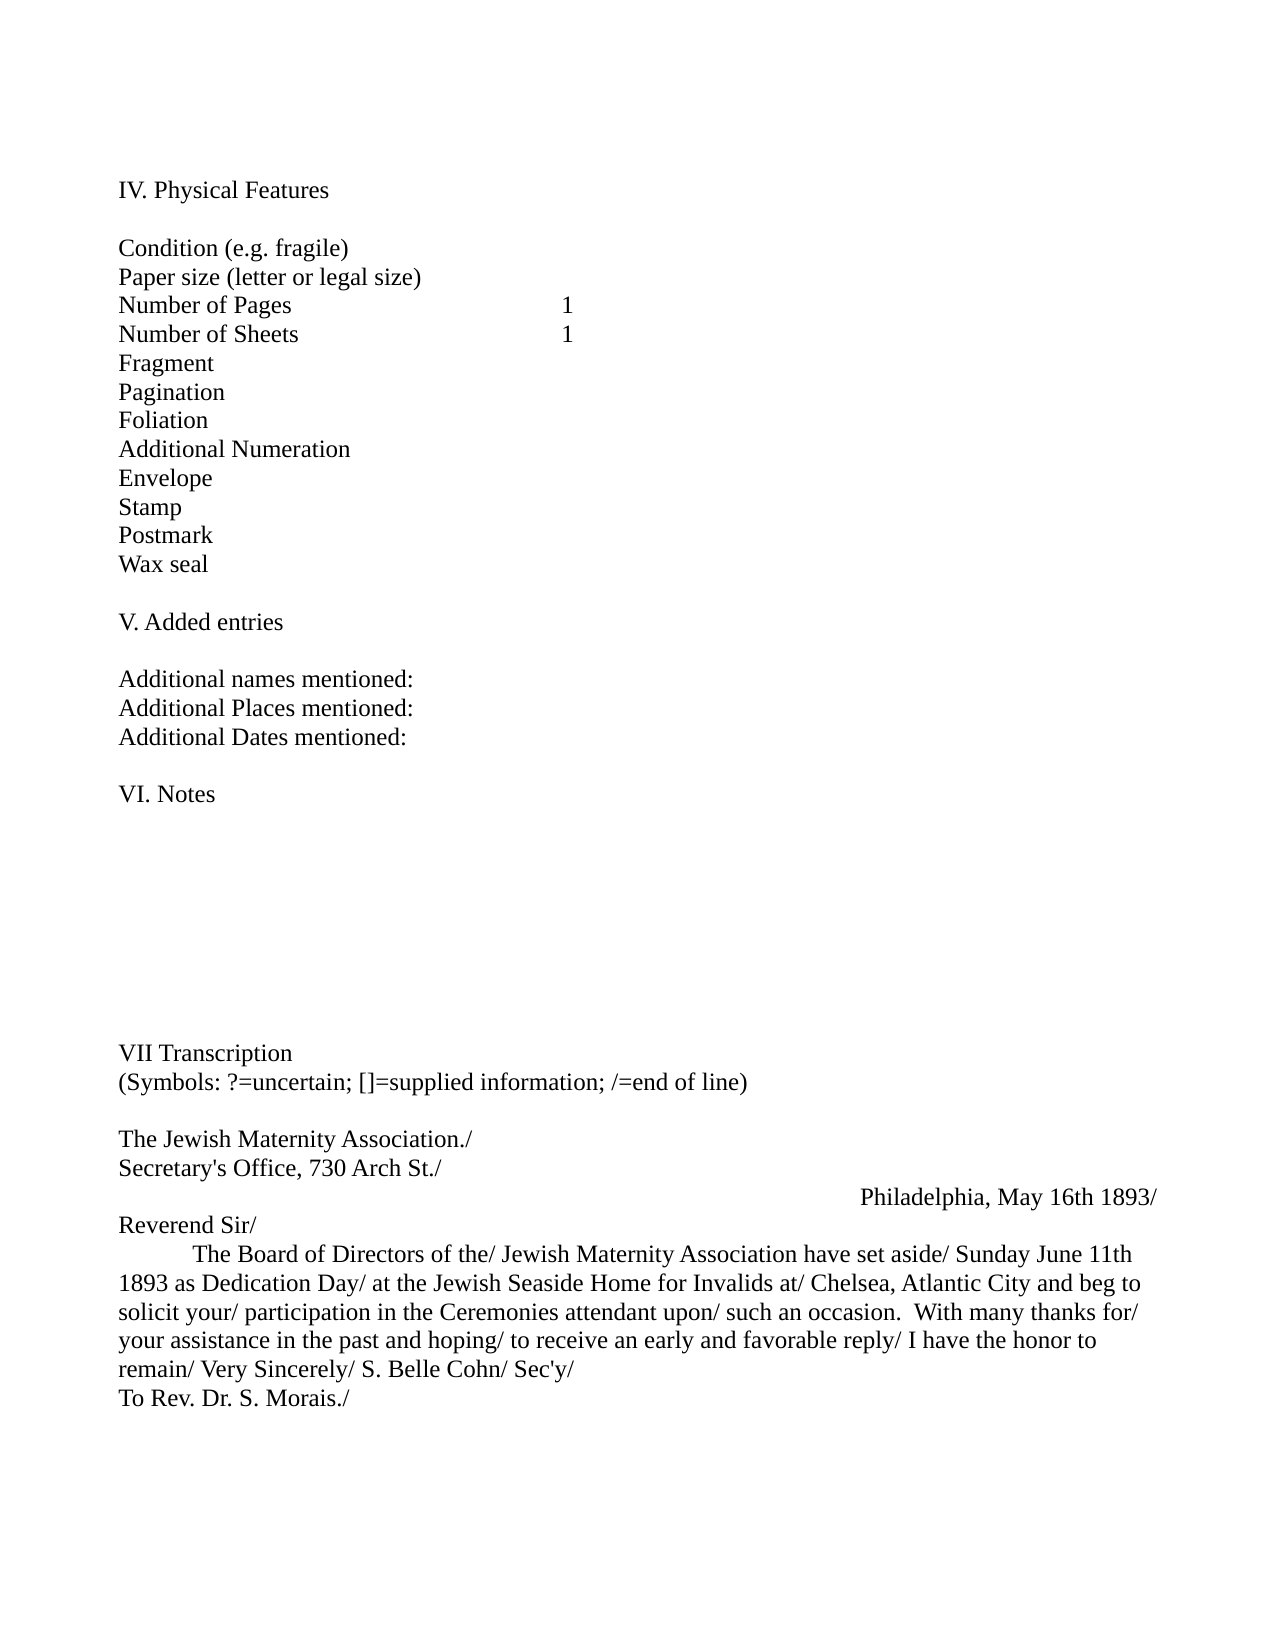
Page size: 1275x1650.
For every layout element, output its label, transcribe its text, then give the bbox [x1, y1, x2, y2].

text Secretary's Office, 730 Arch St./ [118, 1153, 1157, 1182]
text Additional Numeration [118, 434, 1157, 463]
text V. Added entries [118, 607, 1157, 636]
text The Jewish Maternity Association./ [118, 1124, 1157, 1153]
text Number of Pages 1 [118, 291, 1157, 319]
text Stamp [118, 492, 1157, 521]
text Additional names mentioned: [118, 664, 1157, 693]
text Additional Places mentioned: [118, 693, 1157, 722]
text VII Transcription [118, 1038, 1157, 1067]
text VI. Notes [118, 779, 1157, 808]
text IV. Physical Features [118, 176, 1157, 204]
text Postma rk [118, 521, 1157, 549]
text Reverend Sir/ [118, 1211, 1157, 1239]
text Paper size (letter or legal size) [118, 262, 1157, 291]
text Number of Sheets 1 [118, 319, 1157, 348]
text Envelope [118, 463, 1157, 492]
text Foliation [118, 406, 1157, 434]
text To Rev. Dr. S. Morais./ [118, 1383, 1157, 1412]
text Condition (e.g. fragile) [118, 233, 1157, 262]
text The Board of Directors of the/ Jewish Maternity Association have set aside/ Sunday June 11th 1893 as Dedication Day/ at the Jewish Seaside Home for Invalids at/ Chelsea, Atlantic City and beg to solicit your/ participation in the Ceremonies attendant upon/ such an occasion. With many thanks for/ your assistance in the past and hoping/ to receive an early and favorable reply/ I have the honor to remain/ Very Sincerely/ S. Belle Cohn/ Sec'y/ [118, 1239, 1157, 1383]
text Additional Dates mentioned: [118, 722, 1157, 751]
text Pagination [118, 377, 1157, 406]
text Fragment [118, 348, 1157, 377]
text Wax seal [118, 549, 1157, 578]
text (Symbols: ?=uncertain; []=supplied information; /=end of line) [118, 1067, 1157, 1096]
text Philadelphia, May 16th 1893/ [118, 1182, 1157, 1211]
